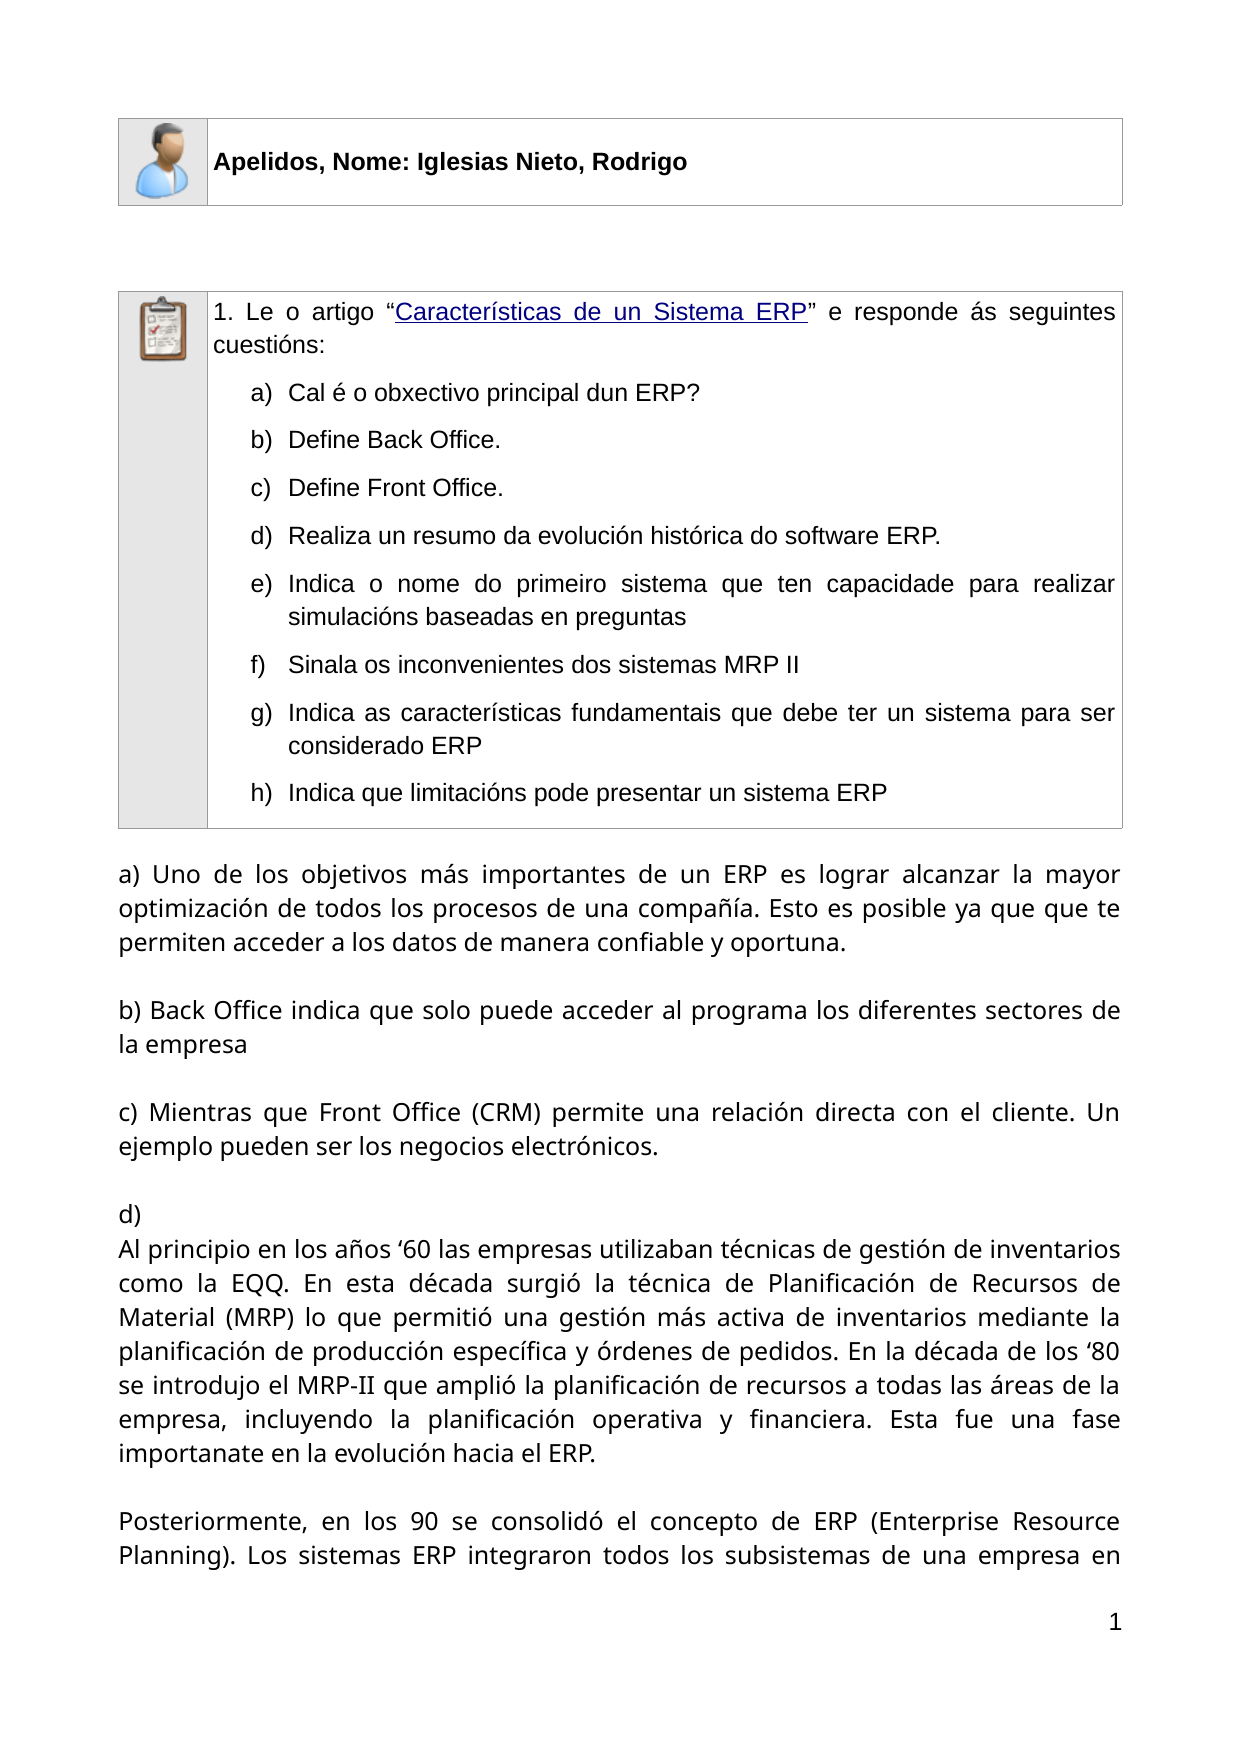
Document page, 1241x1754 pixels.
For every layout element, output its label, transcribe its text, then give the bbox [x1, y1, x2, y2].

text b) Back Office indica que solo puede acceder al programa los diferentes sectores de la empresa [118, 993, 1122, 1061]
text d) [118, 1197, 1122, 1231]
picture [125, 123, 201, 199]
text Posteriormente, en los 90 se consolidó el concepto de ERP (Enterprise Resource Planning). Los sistemas ERP integraron todos los subsistemas de una empresa en [118, 1504, 1122, 1572]
table_header [119, 119, 207, 205]
table_header 1. Le o artigo “Características de un Sistema ERP” e responde ás seguintes cuestións: Cal é o obxectivo principal dun ERP? Define Back Office. Define Front Office. Realiza un resumo da evolución histórica do software ERP. Indica o nome do primeiro sistema que ten capacidade para realizar simulacións baseadas en preguntas Sinala os inconvenientes dos sistemas MRP II Indica as características fundamentais que debe ter un sistema para ser considerado ERP Indica que limitacións pode presentar un sistema ERP [208, 292, 1122, 828]
text Al principio en los años ‘60 las empresas utilizaban técnicas de gestión de inventarios como la EQQ. En esta década surgió la técnica de Planificación de Recursos de Material (MRP) lo que permitió una gestión más activa de inventarios mediante la planificación de producción específica y órdenes de pedidos. En la década de los ‘80 se introdujo el MRP-II que amplió la planificación de recursos a todas las áreas de la empresa, incluyendo la planificación operativa y financiera. Esta fue una fase importanate en la evolución hacia el ERP. [118, 1231, 1122, 1470]
table_header [119, 292, 207, 828]
text a) Uno de los objetivos más importantes de un ERP es lograr alcanzar la mayor optimización de todos los procesos de una compañía. Esto es posible ya que que te permiten acceder a los datos de manera confiable y oportuna. [118, 857, 1122, 959]
picture [130, 296, 195, 362]
table_header Apelidos, Nome: Iglesias Nieto, Rodrigo [208, 119, 1122, 205]
text c) Mientras que Front Office (CRM) permite una relación directa con el cliente. Un ejemplo pueden ser los negocios electrónicos. [118, 1095, 1122, 1163]
